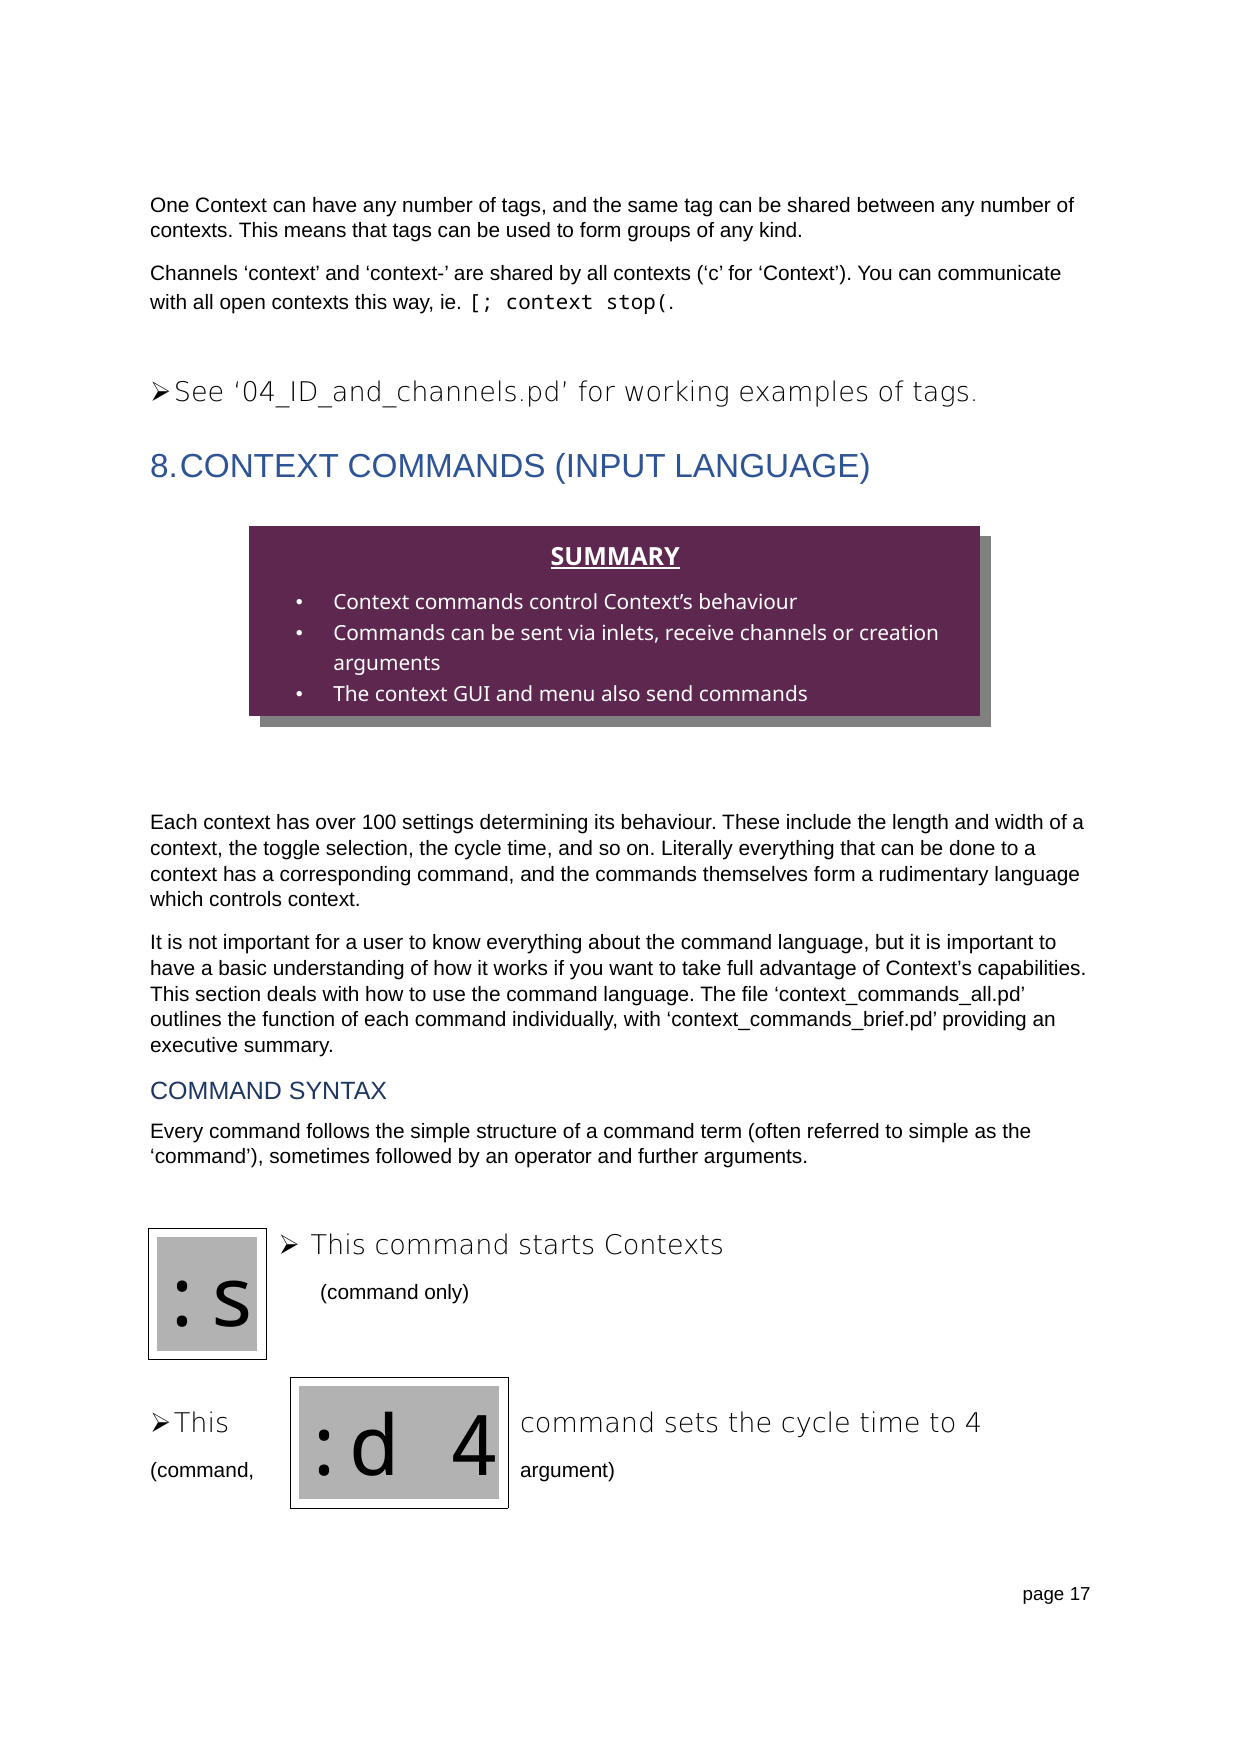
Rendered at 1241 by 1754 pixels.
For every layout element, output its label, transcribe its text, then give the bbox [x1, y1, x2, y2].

list This command starts Contexts [149, 1229, 266, 1359]
list See ‘04_ID_and_channels.pd’ for working examples of tags. [150, 377, 1090, 408]
subtitle COMMAND SYNTAX [150, 1076, 1090, 1104]
text argument) [509, 1458, 1090, 1482]
text It is not important for a user to know everything about the command language, but it is important to have a basic understanding of how it works if you want to take full advantage of Context’s capabilities. This section deals with how to use the command language. The file ‘context_commands_all.pd’ outlines the function of each command individually, with ‘context_commands_brief.pd’ providing an executive summary. [150, 930, 1090, 1057]
list Context commands control Context’s behaviour [296, 587, 972, 616]
text (command only) [267, 1280, 1090, 1304]
list This command starts Contexts [267, 1229, 1090, 1261]
list The context GUI and menu also send commands [296, 679, 972, 707]
text Each context has over 100 settings determining its behaviour. These include the length and width of a context, the toggle selection, the cycle time, and so on. Literally everything that can be done to a context has a corresponding command, and the commands themselves form a rudimentary language which controls context. [150, 810, 1090, 911]
list This command sets the cycle time to 4 [509, 1407, 1090, 1439]
list Commands can be sent via inlets, receive channels or creation arguments [296, 618, 972, 677]
text Channels ‘context’ and ‘context-’ are shared by all contexts (‘c’ for ‘Context’). You can communicate with all open contexts this way, ie. [; context stop(. [150, 261, 1090, 315]
subtitle SUMMARY [258, 538, 972, 573]
list This command sets the cycle time to 4 [150, 1407, 290, 1439]
text (command, [150, 1458, 290, 1482]
text One Context can have any number of tags, and the same tag can be shared between any number of contexts. This means that tags can be used to form groups of any kind. [150, 192, 1090, 242]
subtitle CONTEXT COMMANDS (INPUT LANGUAGE) [150, 446, 1090, 485]
text Every command follows the simple structure of a command term (often referred to simple as the ‘command’), sometimes followed by an operator and further arguments. [150, 1118, 1090, 1168]
